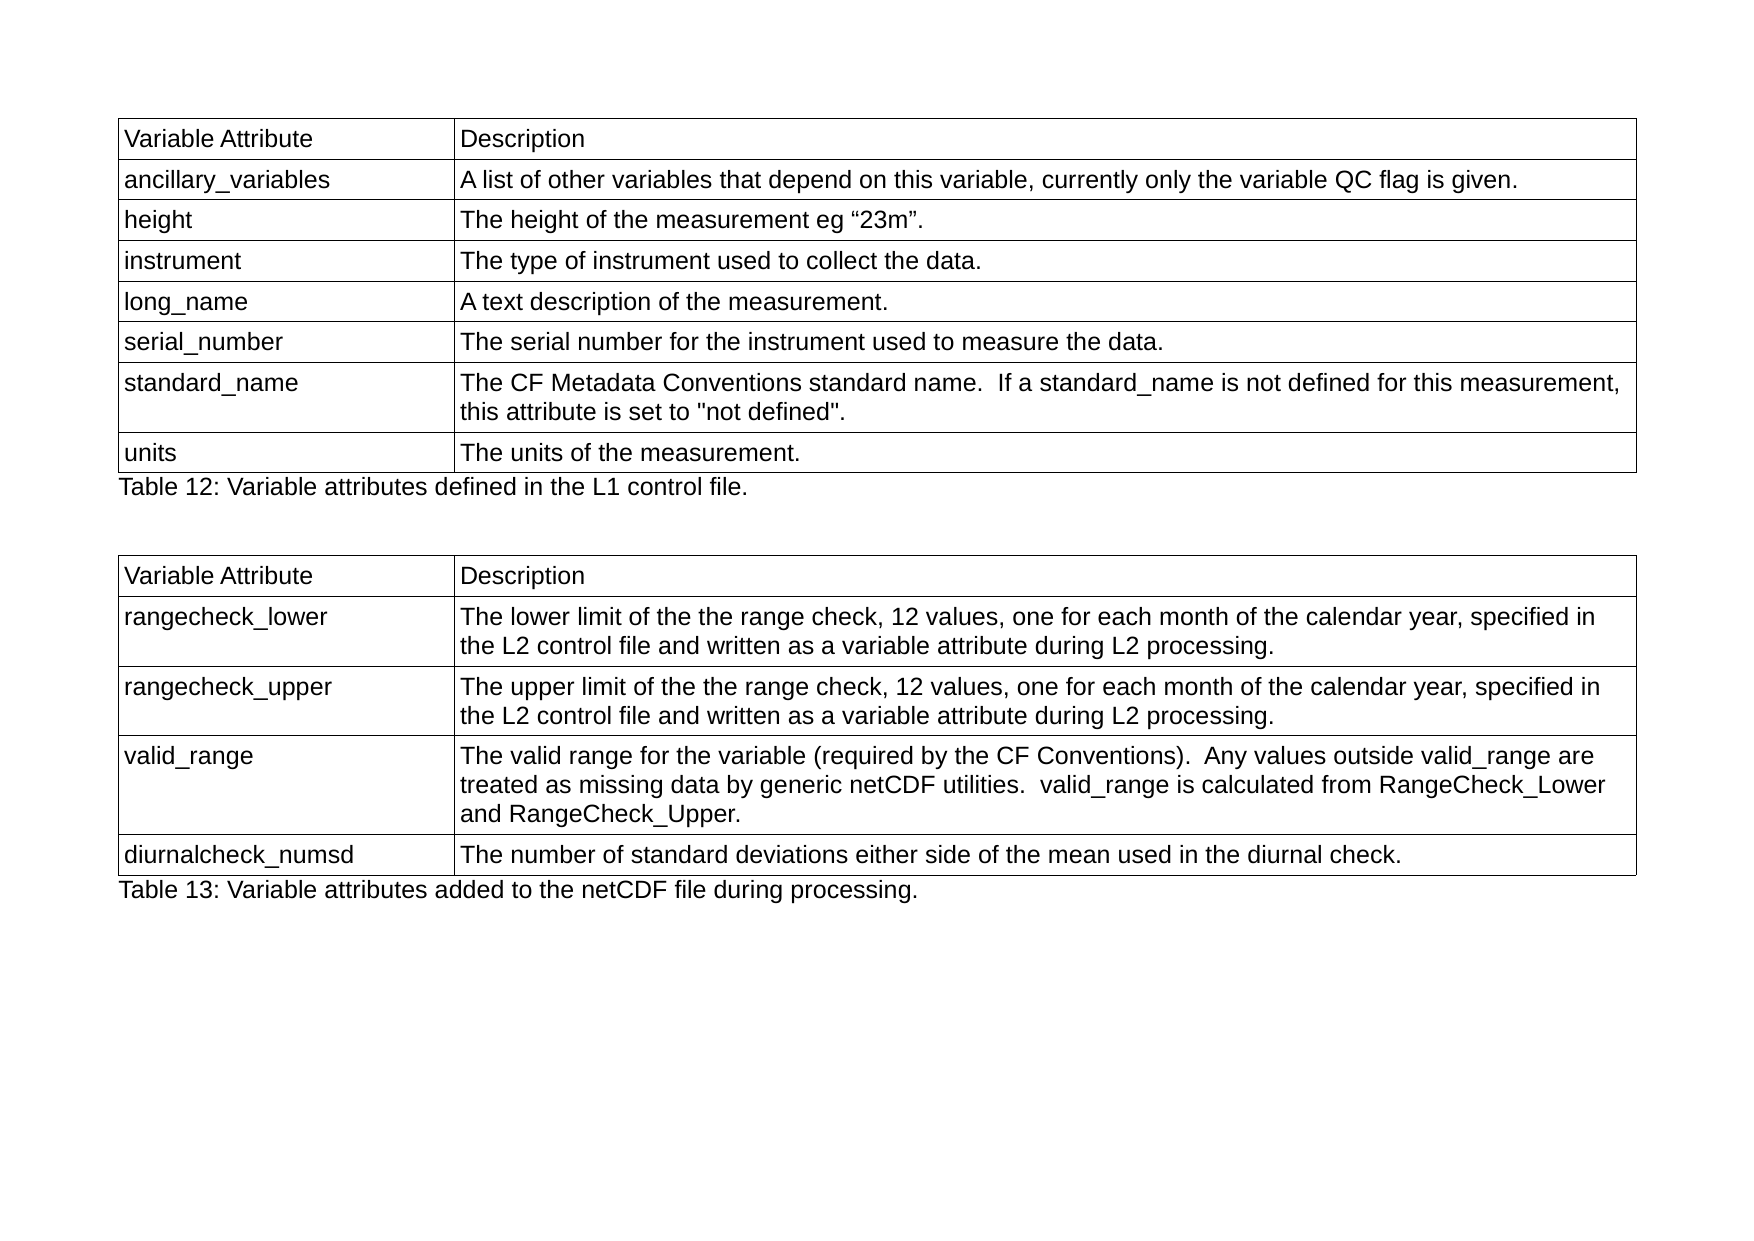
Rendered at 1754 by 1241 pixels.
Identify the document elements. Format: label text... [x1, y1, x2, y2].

table_cell The CF Metadata Conventions standard name. If a standard_name is not defined for this measurement, this attribute is set to "not defined". [455, 363, 1636, 432]
table_cell A text description of the measurement. [455, 282, 1636, 321]
table_cell The number of standard deviations either side of the mean used in the diurnal check. [455, 835, 1636, 875]
table_cell valid_range [119, 736, 454, 834]
table_cell diurnalcheck_numsd [119, 835, 454, 875]
table_cell height [119, 200, 454, 240]
table_header Variable Attribute [119, 119, 454, 159]
table_cell The serial number for the instrument used to measure the data. [455, 322, 1636, 362]
table_cell standard_name [119, 363, 454, 432]
table_cell instrument [119, 241, 454, 281]
table_cell units [119, 433, 454, 472]
text Table 13: Variable attributes added to the netCDF file during processing. [118, 876, 1636, 904]
table_cell rangecheck_lower [119, 597, 454, 666]
table_cell The units of the measurement. [455, 433, 1636, 472]
table_cell The upper limit of the the range check, 12 values, one for each month of the calendar year, specified in the L2 control file and written as a variable attribute during L2 processing. [455, 667, 1636, 735]
table_cell The type of instrument used to collect the data. [455, 241, 1636, 281]
text Table 12: Variable attributes defined in the L1 control file. [118, 473, 1636, 501]
table_cell serial_number [119, 322, 454, 362]
table_cell The lower limit of the the range check, 12 values, one for each month of the calendar year, specified in the L2 control file and written as a variable attribute during L2 processing. [455, 597, 1636, 666]
table_cell rangecheck_upper [119, 667, 454, 735]
table_cell A list of other variables that depend on this variable, currently only the variable QC flag is given. [455, 160, 1636, 199]
table_cell long_name [119, 282, 454, 321]
table_cell ancillary_variables [119, 160, 454, 199]
table_cell The height of the measurement eg “23m”. [455, 200, 1636, 240]
table_header Variable Attribute [119, 556, 454, 596]
table_header Description [455, 119, 1636, 159]
table_header Description [455, 556, 1636, 596]
table_cell The valid range for the variable (required by the CF Conventions). Any values outside valid_range are treated as missing data by generic netCDF utilities. valid_range is calculated from RangeCheck_Lower and RangeCheck_Upper. [455, 736, 1636, 834]
